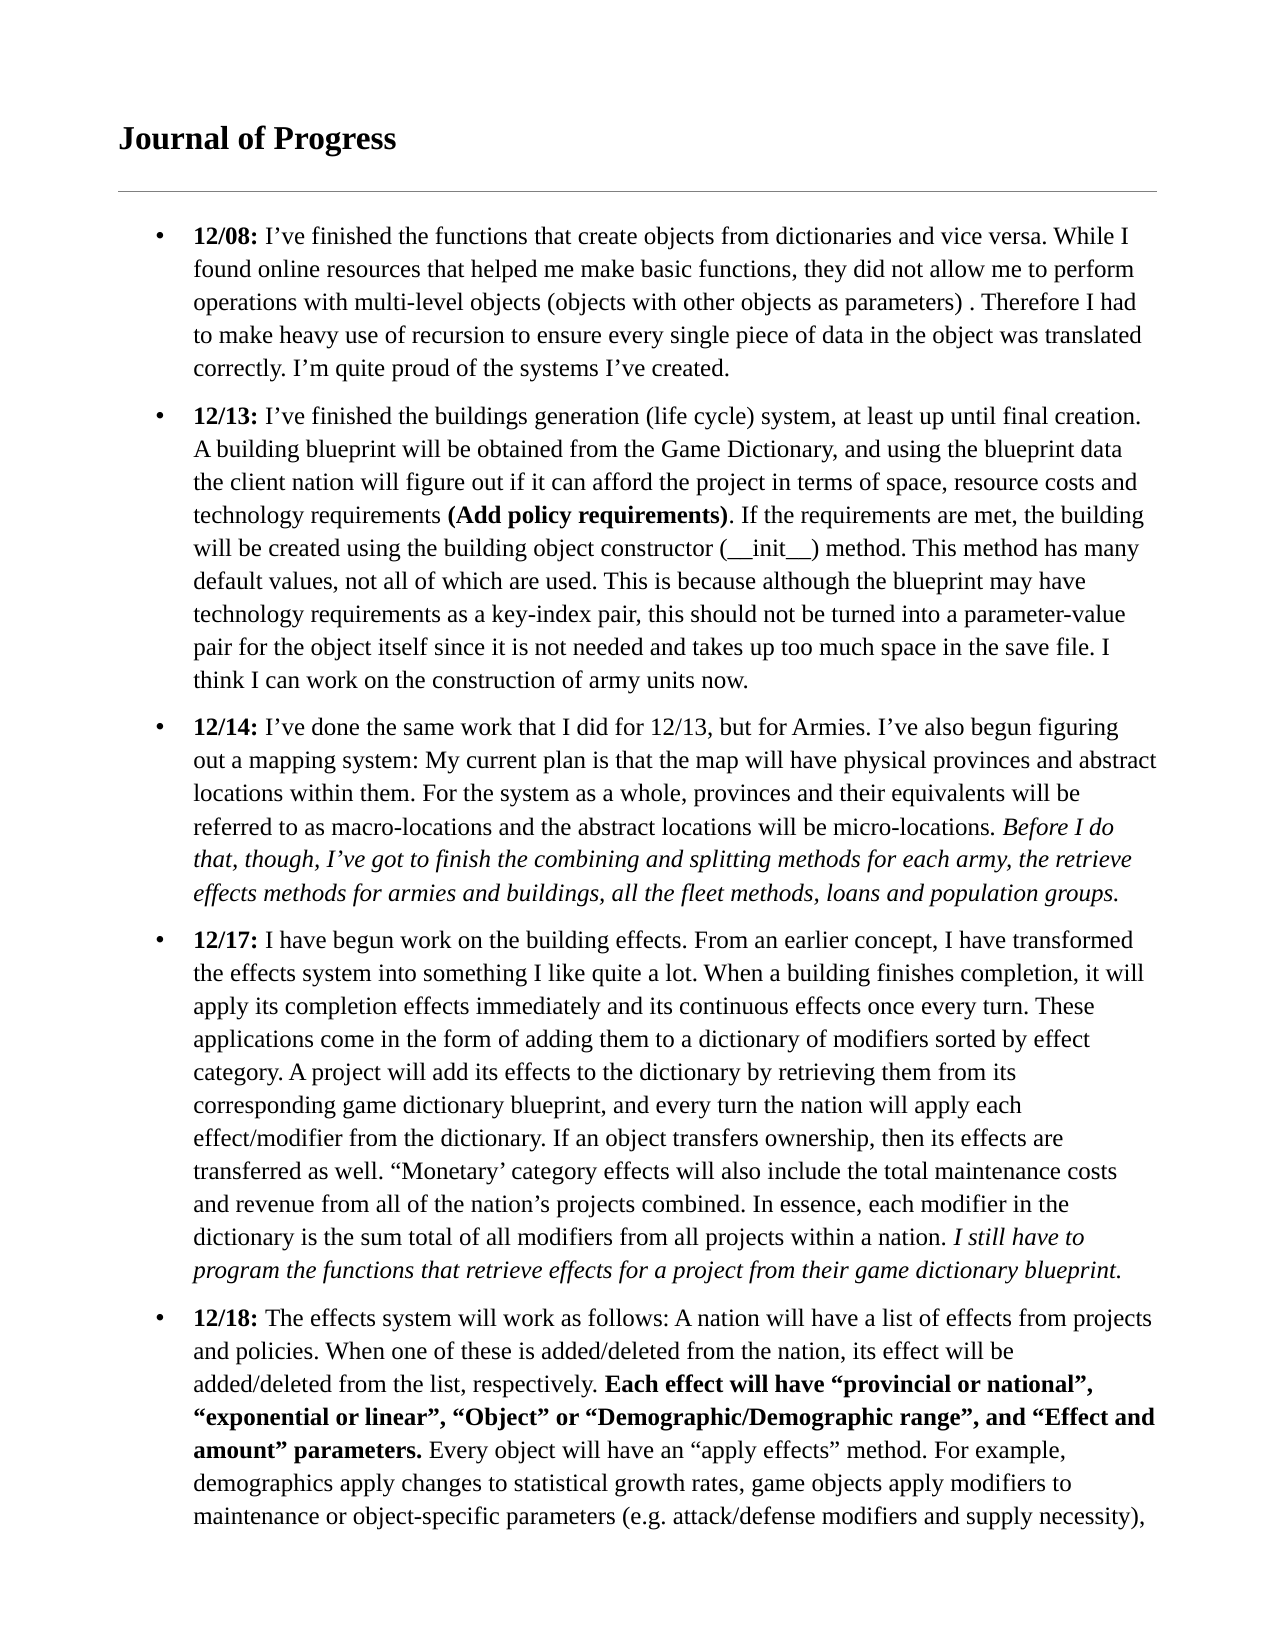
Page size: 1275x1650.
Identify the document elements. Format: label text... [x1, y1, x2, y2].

list 12/13: I’ve finished the buildings generation (life cycle) system, at least up until final creation. A building blueprint will be obtained from the Game Dictionary, and using the blueprint data the client nation will figure out if it can afford the project in terms of space, resource costs and technology requirements (Add policy requirements). If the requirements are met, the building will be created using the building object constructor (__init__) method. This method has many default values, not all of which are used. This is because although the blueprint may have technology requirements as a key-index pair, this should not be turned into a parameter-value pair for the object itself since it is not needed and takes up too much space in the save file. I think I can work on the construction of army units now. [156, 401, 1157, 694]
text Journal of Progress [118, 118, 1157, 156]
list 12/14: I’ve done the same work that I did for 12/13, but for Armies. I’ve also begun figuring out a mapping system: My current plan is that the map will have physical provinces and abstract locations within them. For the system as a whole, provinces and their equivalents will be referred to as macro-locations and the abstract locations will be micro-locations. Before I do that, though, I’ve got to finish the combining and splitting methods for each army, the retrieve effects methods for armies and buildings, all the fleet methods, loans and population groups. [156, 712, 1157, 906]
list 12/18: The effects system will work as follows: A nation will have a list of effects from projects and policies. When one of these is added/deleted from the nation, its effect will be added/deleted from the list, respectively. Each effect will have “provincial or national”, “exponential or linear”, “Object” or “Demographic/Demographic range”, and “Effect and amount” parameters. Every object will have an “apply effects” method. For example, demographics apply changes to statistical growth rates, game objects apply modifiers to maintenance or object-specific parameters (e.g. attack/defense modifiers and supply necessity), [156, 1303, 1157, 1530]
list 12/08: I’ve finished the functions that create objects from dictionaries and vice versa. While I found online resources that helped me make basic functions, they did not allow me to perform operations with multi-level objects (objects with other objects as parameters) . Therefore I had to make heavy use of recursion to ensure every single piece of data in the object was translated correctly. I’m quite proud of the systems I’ve created. [156, 221, 1157, 382]
list 12/17: I have begun work on the building effects. From an earlier concept, I have transformed the effects system into something I like quite a lot. When a building finishes completion, it will apply its completion effects immediately and its continuous effects once every turn. These applications come in the form of adding them to a dictionary of modifiers sorted by effect category. A project will add its effects to the dictionary by retrieving them from its corresponding game dictionary blueprint, and every turn the nation will apply each effect/modifier from the dictionary. If an object transfers ownership, then its effects are transferred as well. “Monetary’ category effects will also include the total maintenance costs and revenue from all of the nation’s projects combined. In essence, each modifier in the dictionary is the sum total of all modifiers from all projects within a nation. I still have to program the functions that retrieve effects for a project from their game dictionary blueprint. [156, 925, 1157, 1284]
